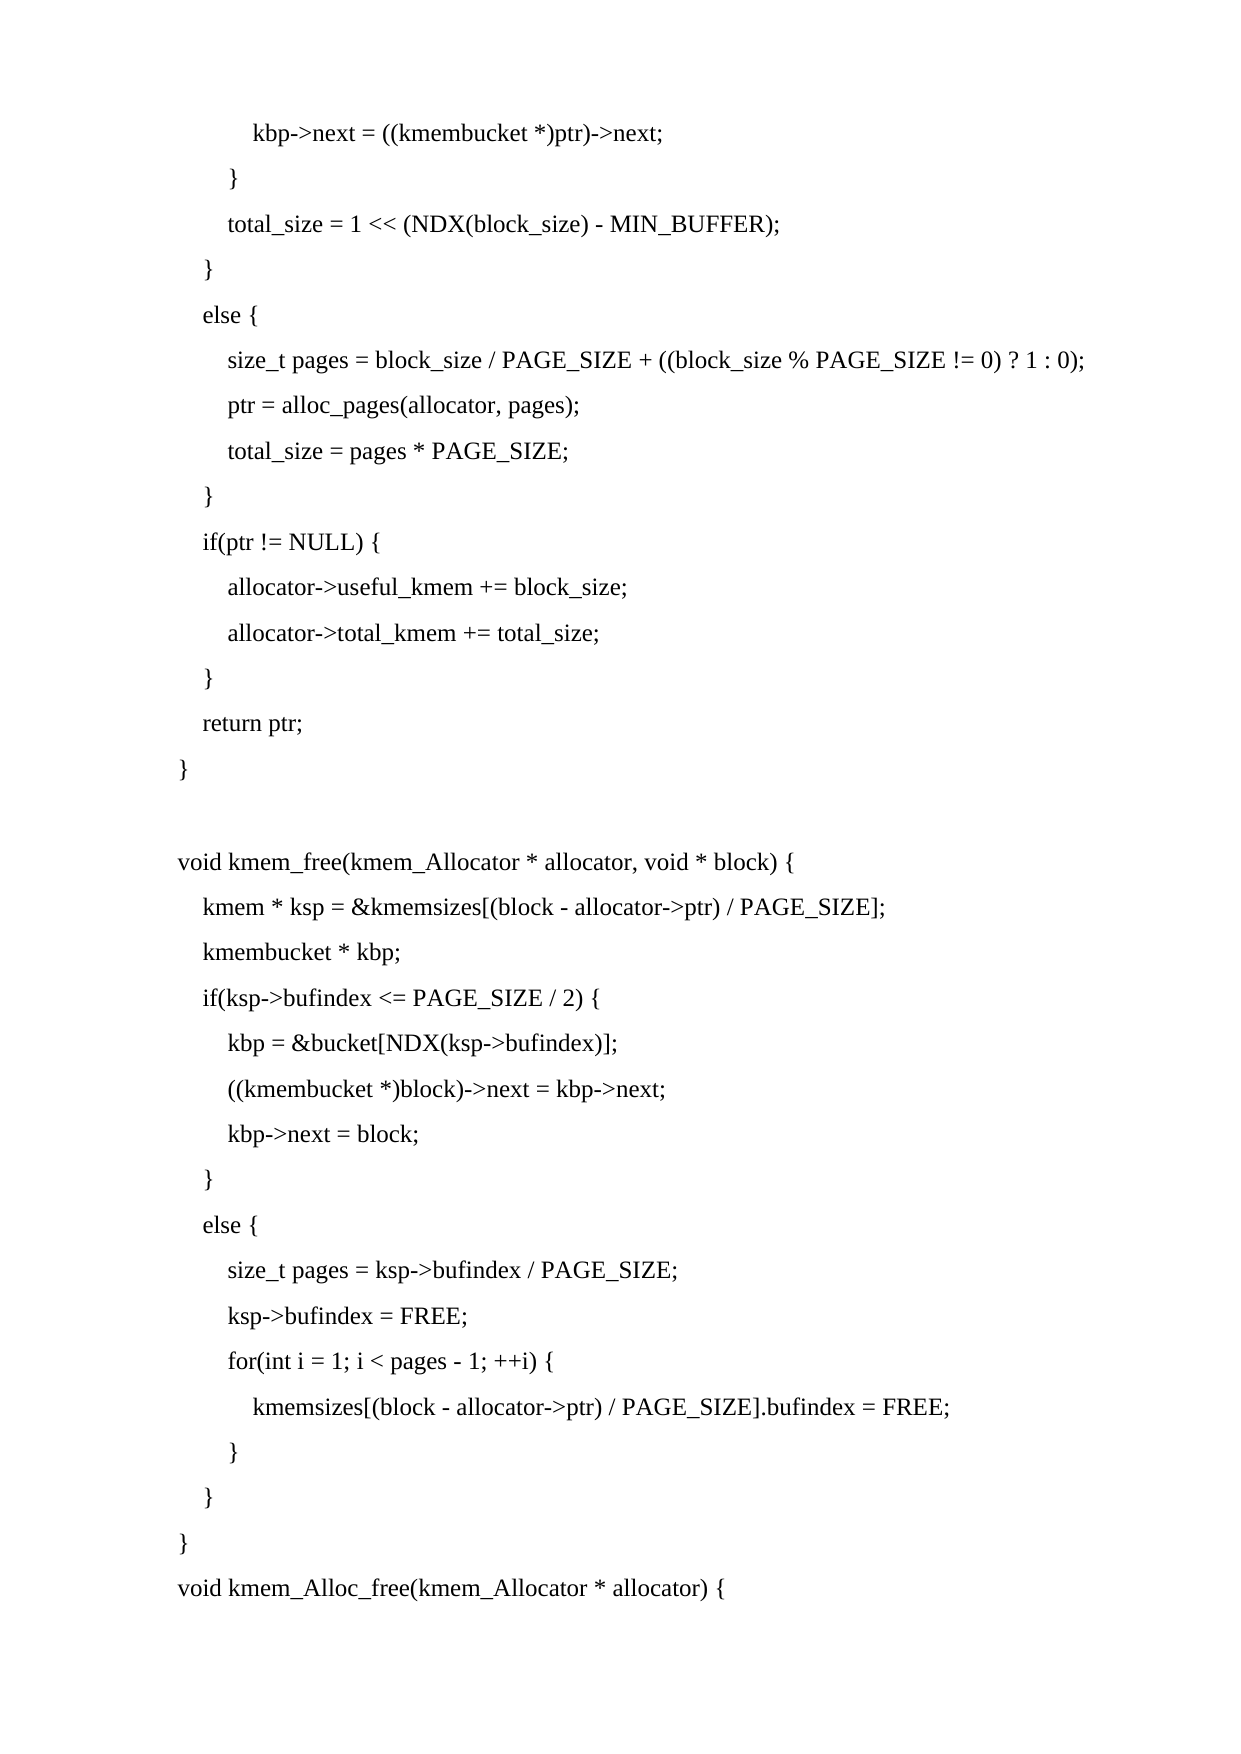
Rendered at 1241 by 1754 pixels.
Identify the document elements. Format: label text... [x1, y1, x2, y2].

text ksp->bufindex = FREE; [177, 1301, 1152, 1329]
text ((kmembucket *)block)->next = kbp->next; [177, 1074, 1152, 1102]
text total_size = 1 << (NDX(block_size) - MIN_BUFFER); [177, 209, 1152, 238]
text kmembucket * kbp; [177, 937, 1152, 966]
text if(ptr != NULL) { [177, 527, 1152, 556]
text ptr = alloc_pages(allocator, pages); [177, 391, 1152, 419]
text kbp->next = block; [177, 1119, 1152, 1148]
text } [177, 254, 1152, 283]
text if(ksp->bufindex <= PAGE_SIZE / 2) { [177, 983, 1152, 1012]
text } [177, 1528, 1152, 1557]
text } [177, 1437, 1152, 1466]
text for(int i = 1; i < pages - 1; ++i) { [177, 1346, 1152, 1375]
text } [177, 1482, 1152, 1511]
text else { [177, 1210, 1152, 1239]
text allocator->total_kmem += total_size; [177, 618, 1152, 646]
text kbp = &bucket[NDX(ksp->bufindex)]; [177, 1028, 1152, 1057]
text kbp->next = ((kmembucket *)ptr)->next; [177, 118, 1152, 147]
text else { [177, 300, 1152, 328]
text } [177, 481, 1152, 510]
text kmem * ksp = &kmemsizes[(block - allocator->ptr) / PAGE_SIZE]; [177, 892, 1152, 921]
text kmemsizes[(block - allocator->ptr) / PAGE_SIZE].bufindex = FREE; [177, 1392, 1152, 1420]
text void kmem_free(kmem_Allocator * allocator, void * block) { [177, 847, 1152, 875]
text void kmem_Alloc_free(kmem_Allocator * allocator) { [177, 1573, 1152, 1602]
text } [177, 663, 1152, 692]
text allocator->useful_kmem += block_size; [177, 572, 1152, 601]
text total_size = pages * PAGE_SIZE; [177, 436, 1152, 465]
text } [177, 163, 1152, 192]
text size_t pages = block_size / PAGE_SIZE + ((block_size % PAGE_SIZE != 0) ? 1 : 0); [177, 345, 1152, 374]
text } [177, 1164, 1152, 1193]
text size_t pages = ksp->bufindex / PAGE_SIZE; [177, 1255, 1152, 1284]
text } [177, 754, 1152, 783]
text return ptr; [177, 708, 1152, 737]
